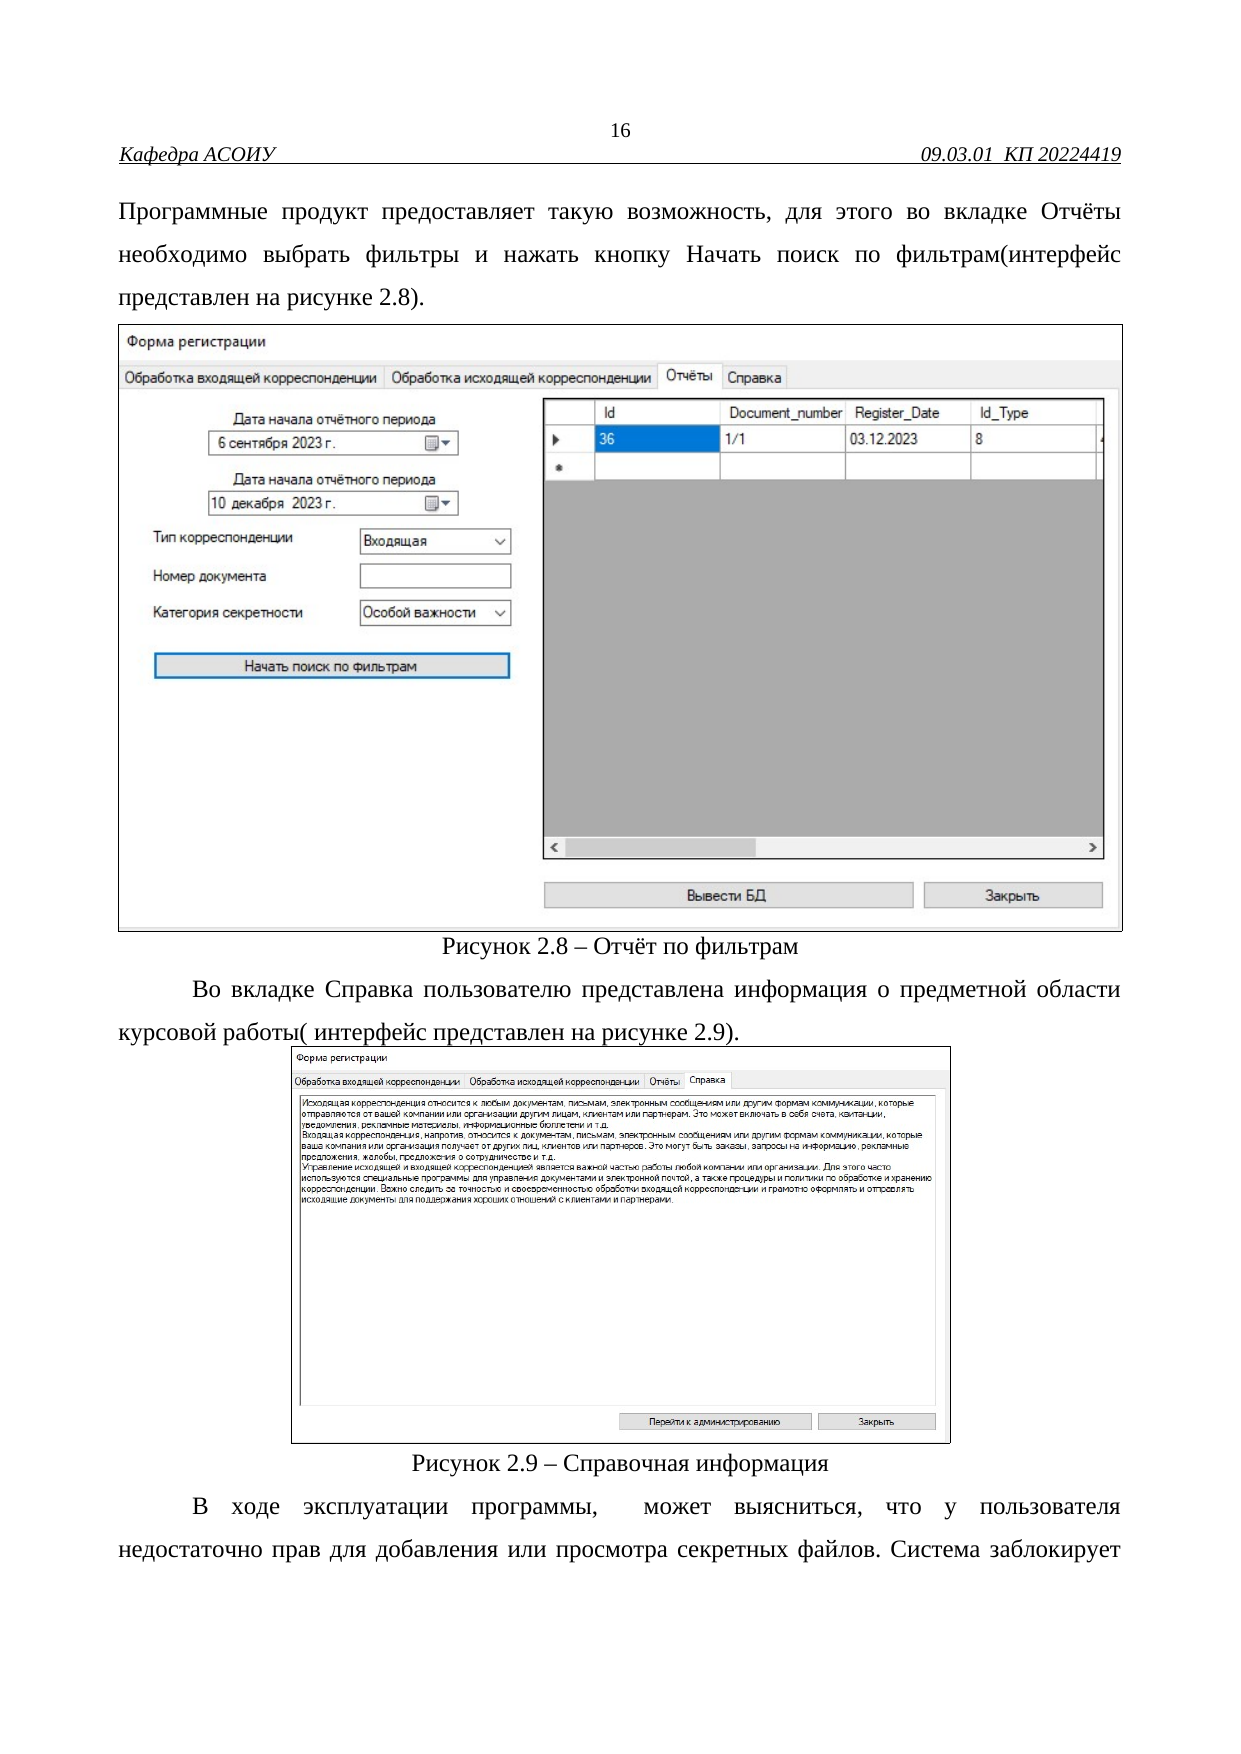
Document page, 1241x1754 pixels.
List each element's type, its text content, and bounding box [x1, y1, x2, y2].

text Рисунок 2.9 – Справочная информация [118, 1448, 1122, 1477]
text Программные продукт предоставляет такую возможность, для этого во вкладке Отчёты необходимо выбрать фильтры и нажать кнопку Начать поиск по фильтрам(интерфейс представлен на рисунке 2.8). [118, 196, 1122, 311]
text В ходе эксплуатации программы, может выясниться, что у пользователя недостаточно прав для добавления или просмотра секретных файлов. Система заблокирует [118, 1491, 1122, 1563]
picture [292, 1047, 950, 1443]
text Во вкладке Справка пользователю представлена информация о предметной области курсовой работы( интерфейс представлен на рисунке 2.9). [118, 974, 1122, 1046]
picture [119, 325, 1122, 931]
text Рисунок 2.8 – Отчёт по фильтрам [118, 932, 1122, 959]
